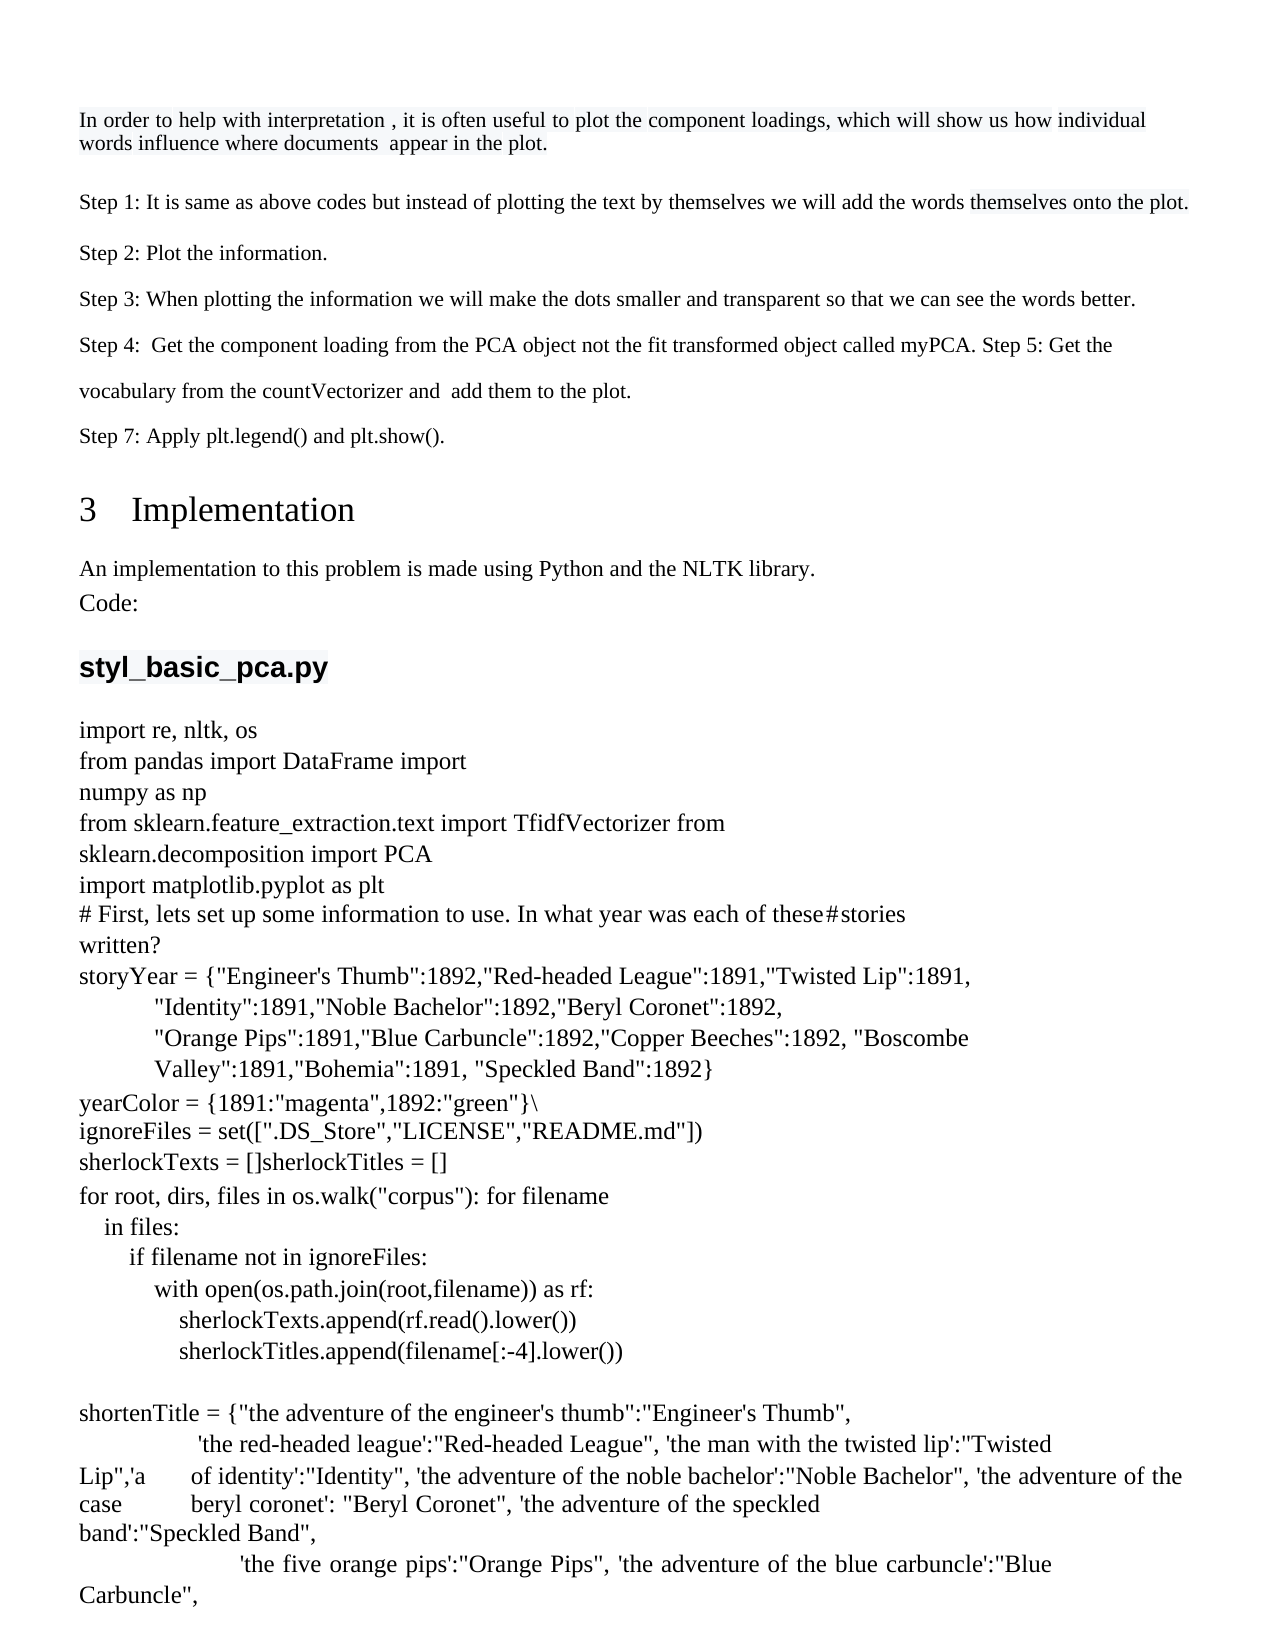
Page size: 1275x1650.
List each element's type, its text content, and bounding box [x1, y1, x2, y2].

text 'the red-headed league':"Red-headed League", 'the man with the twisted lip':"Twisted [198, 1429, 1208, 1458]
subtitle styl_basic_pca.py [79, 650, 1208, 684]
text In order to help with interpretation , it is often useful to plot the component loadings, which will show us how individual words influence where documents appear in the plot. [79, 109, 1208, 155]
text with open(os.path.join(root,filename)) as rf: sherlockTexts.append(rf.read().lower()) sherlockTitles.append(filename[:-4].lower()) [154, 1274, 768, 1365]
text Step 7: Apply plt.legend() and plt.show(). [79, 423, 1208, 449]
text import re, nltk, os [79, 715, 924, 744]
text shortenTitle = {"the adventure of the engineer's thumb":"Engineer's Thumb", [79, 1398, 1208, 1427]
text Carbuncle", [79, 1581, 1208, 1609]
text storyYear = {"Engineer's Thumb":1892,"Red-headed League":1891,"Twisted Lip":1891, "Identity":1891,"Noble Bachelor":1892,"Beryl Coronet":1892, [79, 961, 1108, 1021]
text Step 2: Plot the information. [79, 240, 1208, 266]
text An implementation to this problem is made using Python and the NLTK library. [79, 555, 1208, 582]
text yearColor = {1891:"magenta",1892:"green"}\ [79, 1088, 1208, 1116]
text Step 4: Get the component loading from the PCA object not the fit transformed object called myPCA. Step 5: Get the vocabulary from the countVectorizer and add them to the plot. [79, 332, 1150, 403]
text for root, dirs, files in os.walk("corpus"): for filename in files: [79, 1181, 624, 1241]
text 'the five orange pips':"Orange Pips", 'the adventure of the blue carbuncle':"Blue [239, 1549, 1208, 1578]
text ignoreFiles = set([".DS_Store","LICENSE","README.md"]) sherlockTexts = []sherlockTitles = [] [79, 1116, 847, 1176]
text Step 1: It is same as above codes but instead of plotting the text by themselves we will add the words themselves onto the plot. [79, 189, 1208, 214]
text Step 3: When plotting the information we will make the dots smaller and transparent so that we can see the words better. [79, 288, 1176, 311]
text 3 Implementation [79, 489, 1208, 529]
text band':"Speckled Band", [79, 1518, 1208, 1547]
text from pandas import DataFrame import numpy as np [79, 746, 536, 806]
text if filename not in ignoreFiles: [129, 1243, 1208, 1272]
text Code: [79, 588, 1208, 616]
text of identity':"Identity", 'the adventure of the noble bachelor':"Noble Bachelor", 'the adventure of the beryl coronet': "Beryl Coronet", 'the adventure of the speckled [191, 1461, 1208, 1518]
text import matplotlib.pyplot as plt [79, 870, 1208, 899]
text Lip",'a case [79, 1461, 146, 1518]
text from sklearn.feature_extraction.text import TfidfVectorizer from sklearn.decomposition import PCA [79, 808, 814, 868]
text # First, lets set up some information to use. In what year was each of these # stories written? [79, 899, 968, 959]
text "Orange Pips":1891,"Blue Carbuncle":1892,"Copper Beeches":1892, "Boscombe Valley":1891,"Bohemia":1891, "Speckled Band":1892} [154, 1023, 990, 1083]
